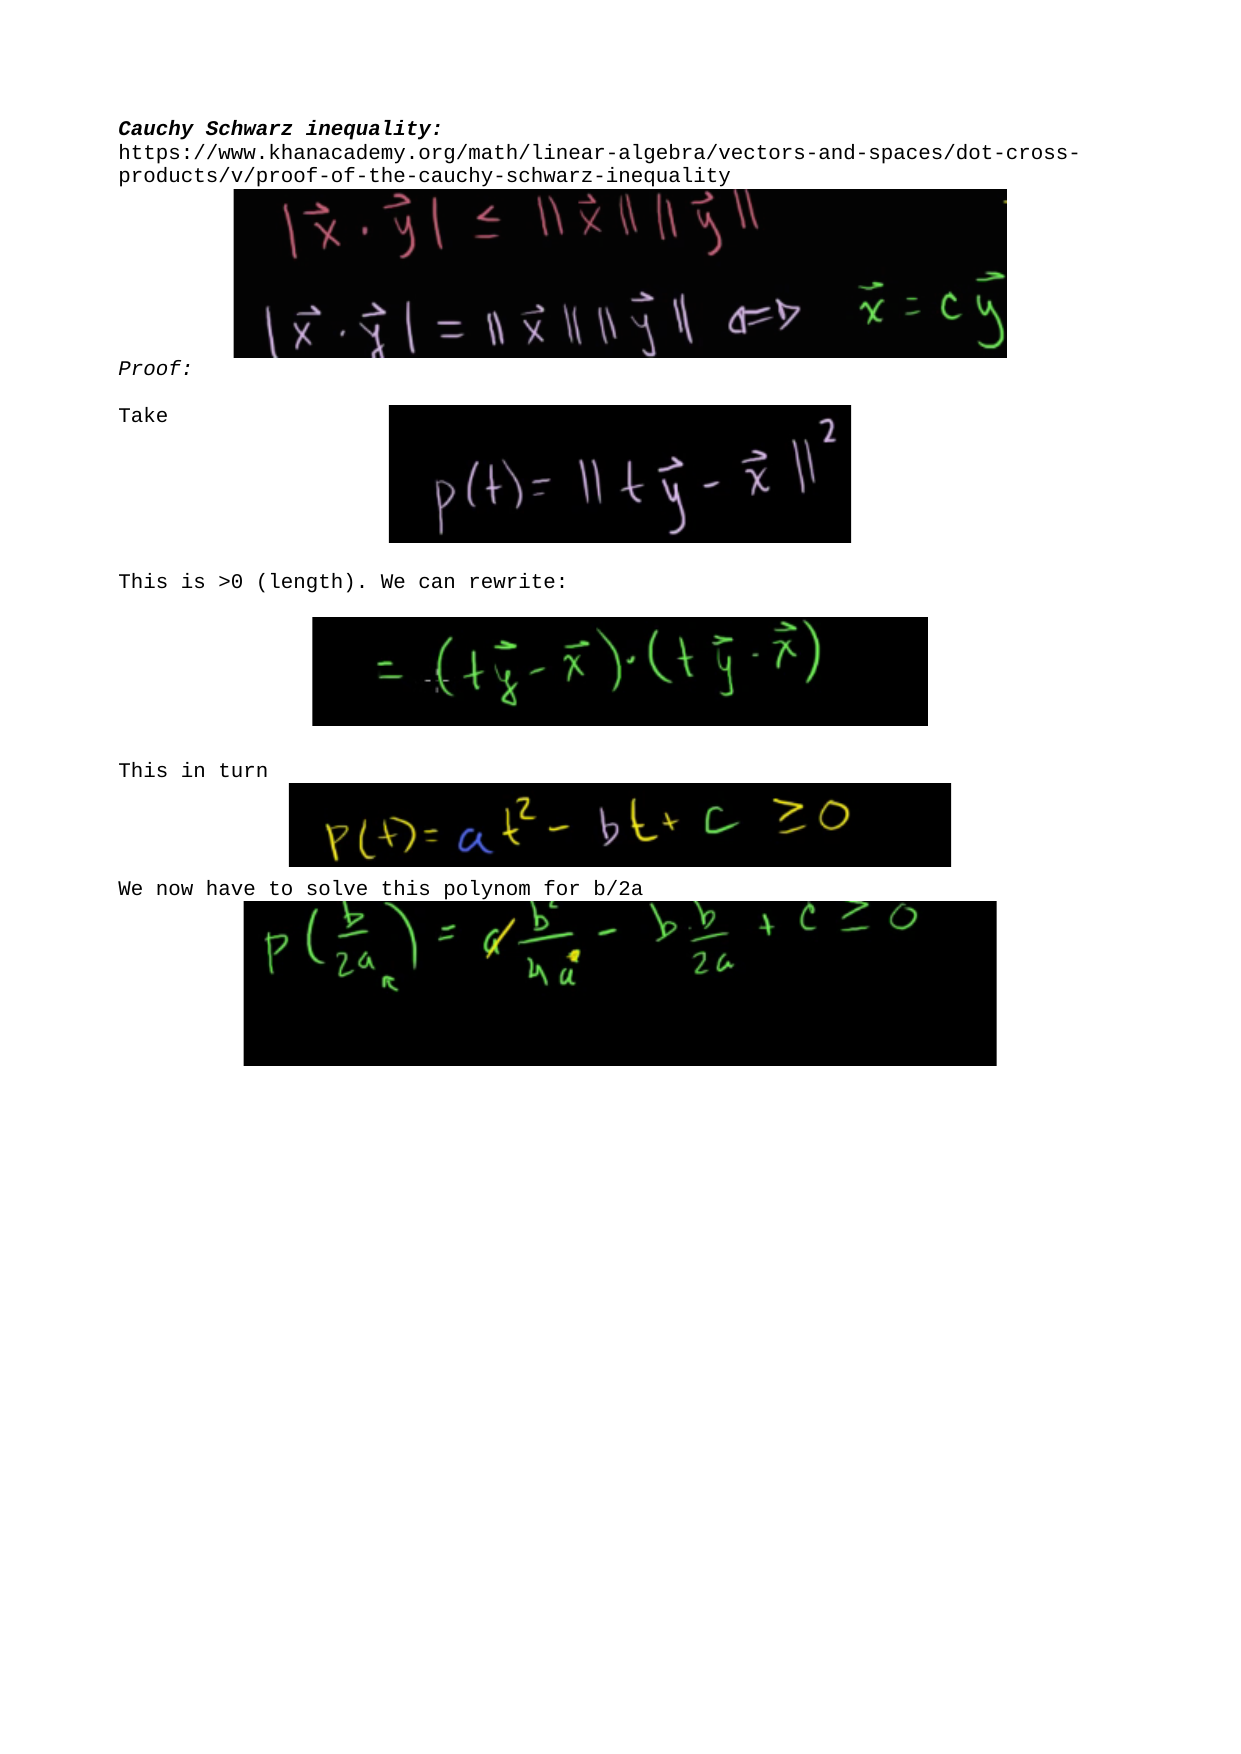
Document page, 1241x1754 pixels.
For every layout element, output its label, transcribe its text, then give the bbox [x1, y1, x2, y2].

picture [243, 901, 997, 1066]
text Cauchy Schwarz inequality: [118, 118, 1122, 142]
text https://www.khanacademy.org/math/linear-algebra/vectors-and-spaces/dot-cross-products/v/proof-of-the-cauchy-schwarz-inequality [118, 142, 1122, 189]
text Proof: [118, 189, 1122, 381]
text [852, 405, 1122, 429]
text This in turn [118, 760, 1122, 783]
picture [233, 189, 1007, 358]
text This is >0 (length). We can rewrite: [118, 571, 1122, 594]
text Take [118, 405, 388, 429]
picture [288, 783, 952, 867]
picture [312, 617, 928, 726]
picture [388, 405, 852, 543]
text We now have to solve this polynom for b/2a [118, 878, 1122, 902]
